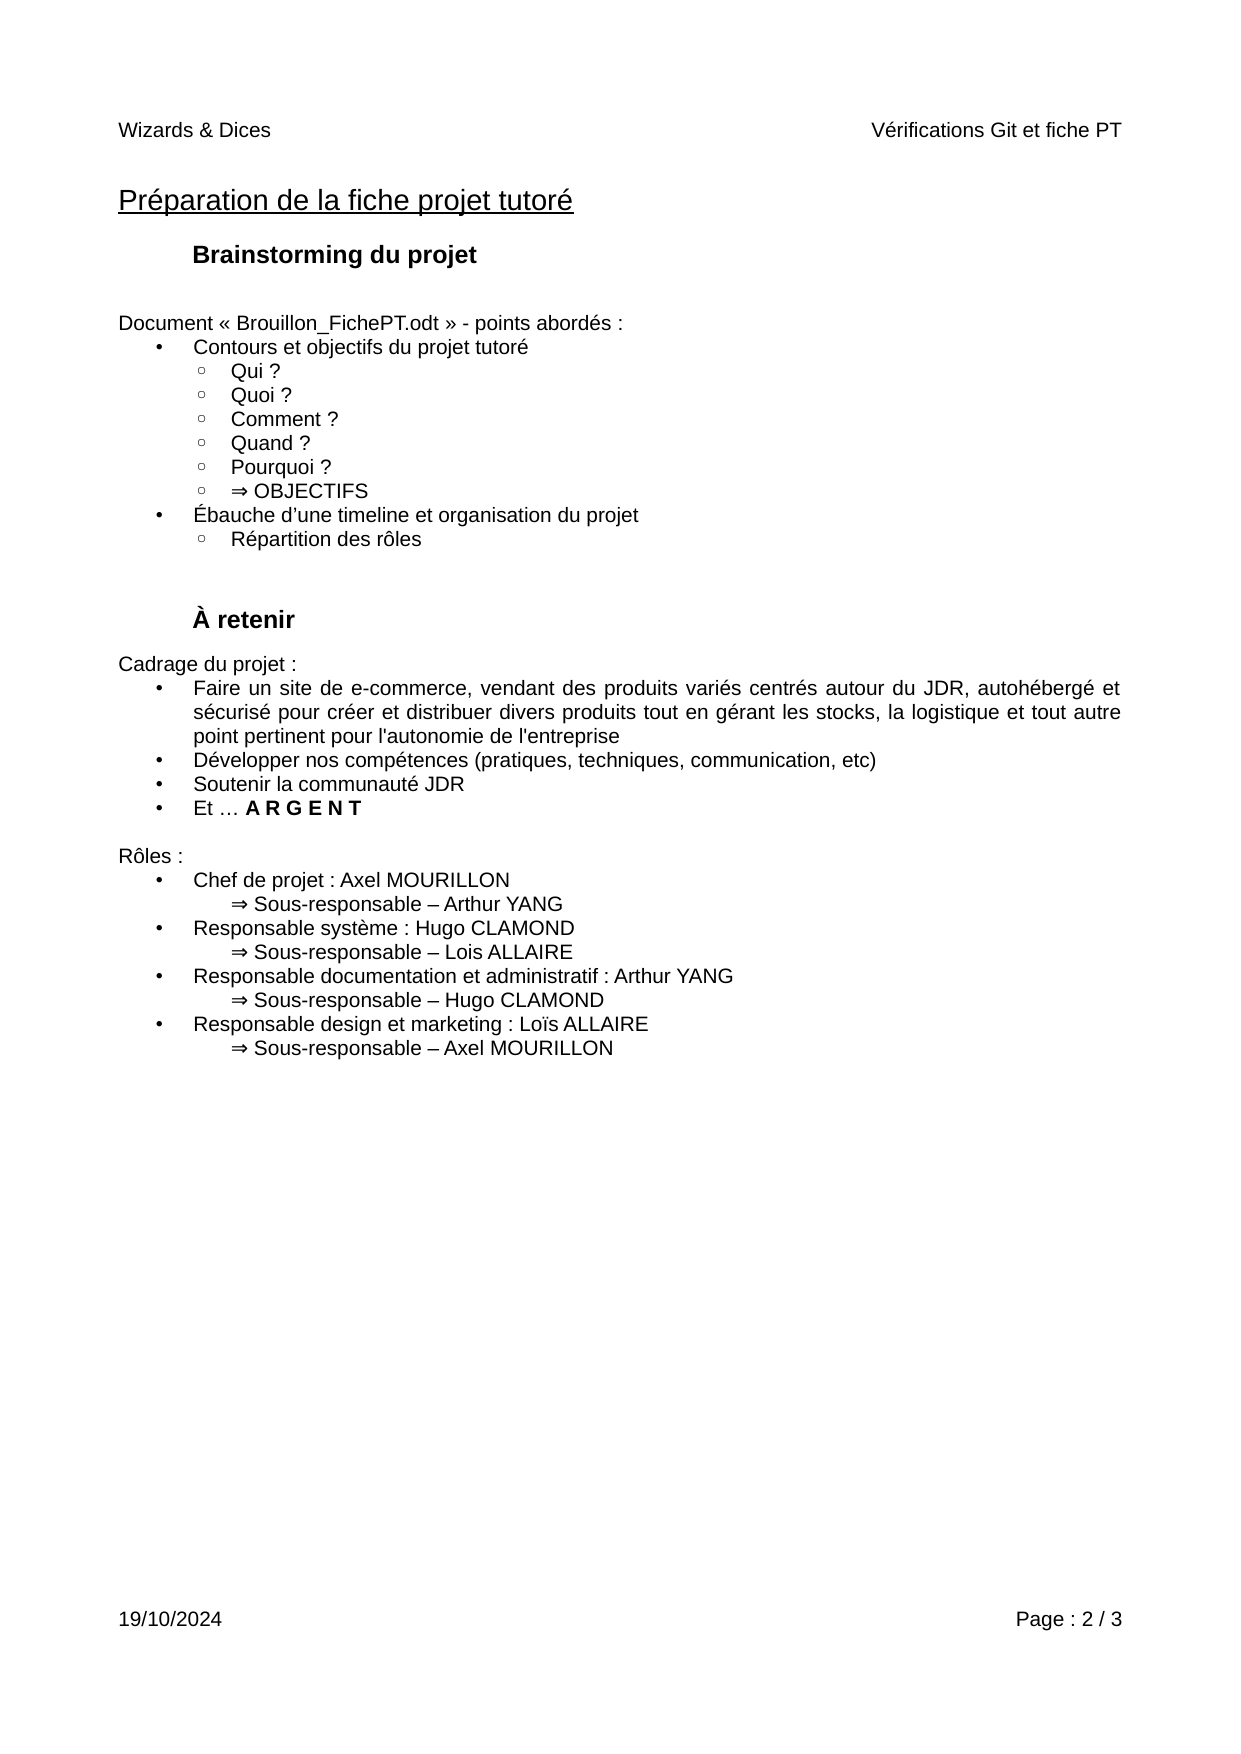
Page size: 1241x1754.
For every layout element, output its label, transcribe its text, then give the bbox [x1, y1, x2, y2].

list Chef de projet : Axel MOURILLON [156, 867, 1122, 892]
list Comment ? [193, 407, 1122, 431]
subtitle Brainstorming du projet [192, 240, 1122, 269]
list Responsable documentation et administratif : Arthur YANG [156, 963, 1122, 988]
list ⇒ Sous-responsable – Axel MOURILLON [193, 1036, 1122, 1059]
list ⇒ Sous-responsable – Hugo CLAMOND [193, 988, 1122, 1012]
list Quand ? [193, 431, 1122, 455]
list Ébauche d’une timeline et organisation du projet [156, 503, 1122, 527]
list Soutenir la communauté JDR [156, 771, 1122, 796]
list Contours et objectifs du projet tutoré [156, 334, 1122, 359]
list Responsable système : Hugo CLAMOND [156, 916, 1122, 939]
list Faire un site de e-commerce, vendant des produits variés centrés autour du JDR, autohébergé et sécurisé pour créer et distribuer divers produits tout en gérant les stocks, la logistique et tout autre point pertinent pour l'autonomie de l'entreprise [156, 675, 1122, 747]
text Cadrage du projet : [118, 651, 1122, 675]
text Rôles : [118, 843, 1122, 867]
list Responsable design et marketing : Loïs ALLAIRE [156, 1012, 1122, 1036]
subtitle Préparation de la fiche projet tutoré [118, 183, 1122, 217]
text Document « Brouillon_FichePT.odt » - points abordés : [118, 311, 1122, 334]
list Et … A R G E N T [156, 796, 1122, 819]
list Pourquoi ? [193, 455, 1122, 479]
list ⇒ Sous-responsable – Arthur YANG [193, 892, 1122, 916]
subtitle À retenir [192, 605, 1122, 634]
list ⇒ Sous-responsable – Lois ALLAIRE [193, 939, 1122, 963]
list Quoi ? [193, 383, 1122, 407]
list Répartition des rôles [193, 527, 1122, 551]
list Qui ? [193, 359, 1122, 383]
list ⇒ OBJECTIFS [193, 479, 1122, 503]
list Développer nos compétences (pratiques, techniques, communication, etc) [156, 747, 1122, 771]
